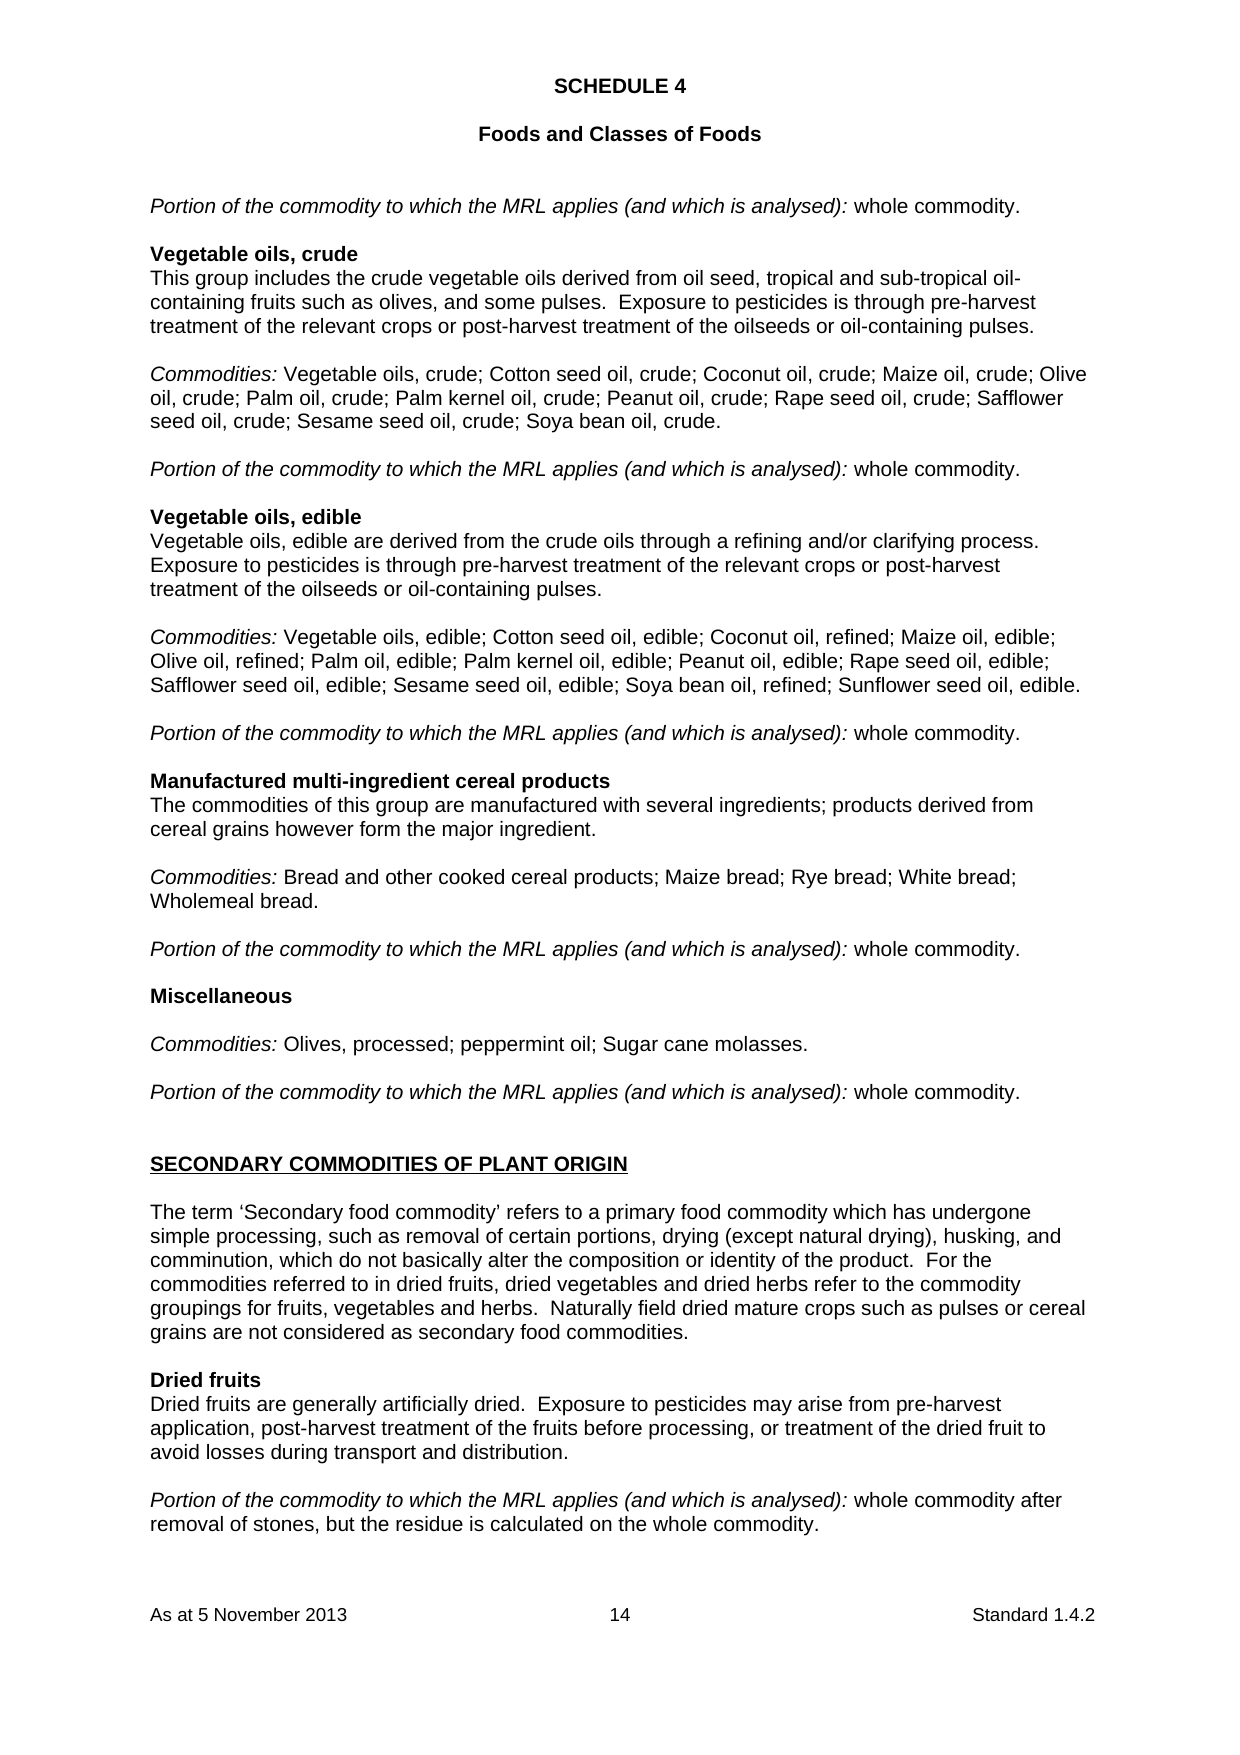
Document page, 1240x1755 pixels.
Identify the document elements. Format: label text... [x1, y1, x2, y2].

text This group includes the crude vegetable oils derived from oil seed, tropical and sub-tropical oil-containing fruits such as olives, and some pulses. Exposure to pesticides is through pre-harvest treatment of the relevant crops or post-harvest treatment of the oilseeds or oil-containing pulses. [150, 266, 1089, 337]
subtitle SECONDARY COMMODITIES OF PLANT ORIGIN [150, 1152, 1089, 1176]
text The term ‘Secondary food commodity’ refers to a primary food commodity which has undergone simple processing, such as removal of certain portions, drying (except natural drying), husking, and comminution, which do not basically alter the composition or identity of the product. For the commodities referred to in dried fruits, dried vegetables and dried herbs refer to the commodity groupings for fruits, vegetables and herbs. Naturally field dried mature crops such as pulses or cereal grains are not considered as secondary food commodities. [150, 1200, 1089, 1344]
text Commodities: Olives, processed; peppermint oil; Sugar cane molasses. [150, 1032, 1089, 1056]
text Commodities: Vegetable oils, edible; Cotton seed oil, edible; Coconut oil, refined; Maize oil, edible; Olive oil, refined; Palm oil, edible; Palm kernel oil, edible; Peanut oil, edible; Rape seed oil, edible; Safflower seed oil, edible; Sesame seed oil, edible; Soya bean oil, refined; Sunflower seed oil, edible. [150, 625, 1089, 697]
text Portion of the commodity to which the MRL applies (and which is analysed): whole commodity. [150, 457, 1089, 481]
text Commodities: Vegetable oils, crude; Cotton seed oil, crude; Coconut oil, crude; Maize oil, crude; Olive oil, crude; Palm oil, crude; Palm kernel oil, crude; Peanut oil, crude; Rape seed oil, crude; Safflower seed oil, crude; Sesame seed oil, crude; Soya bean oil, crude. [150, 361, 1089, 433]
subtitle Vegetable oils, crude [150, 242, 1089, 266]
text The commodities of this group are manufactured with several ingredients; products derived from cereal grains however form the major ingredient. [150, 793, 1089, 841]
subtitle Dried fruits [150, 1368, 1089, 1392]
text Commodities: Bread and other cooked cereal products; Maize bread; Rye bread; White bread; Wholemeal bread. [150, 864, 1089, 912]
text Portion of the commodity to which the MRL applies (and which is analysed): whole commodity. [150, 1080, 1089, 1104]
subtitle Manufactured multi-ingredient cereal products [150, 769, 1089, 793]
text Portion of the commodity to which the MRL applies (and which is analysed): whole commodity after removal of stones, but the residue is calculated on the whole commodity. [150, 1487, 1089, 1535]
text Vegetable oils, edible are derived from the crude oils through a refining and/or clarifying process. Exposure to pesticides is through pre-harvest treatment of the relevant crops or post-harvest treatment of the oilseeds or oil-containing pulses. [150, 529, 1089, 601]
subtitle Miscellaneous [150, 984, 1089, 1008]
text Dried fruits are generally artificially dried. Exposure to pesticides may arise from pre-harvest application, post-harvest treatment of the fruits before processing, or treatment of the dried fruit to avoid losses during transport and distribution. [150, 1392, 1089, 1463]
text Portion of the commodity to which the MRL applies (and which is analysed): whole commodity. [150, 194, 1089, 218]
subtitle Vegetable oils, edible [150, 505, 1089, 529]
text Portion of the commodity to which the MRL applies (and which is analysed): whole commodity. [150, 721, 1089, 745]
text Portion of the commodity to which the MRL applies (and which is analysed): whole commodity. [150, 936, 1089, 960]
